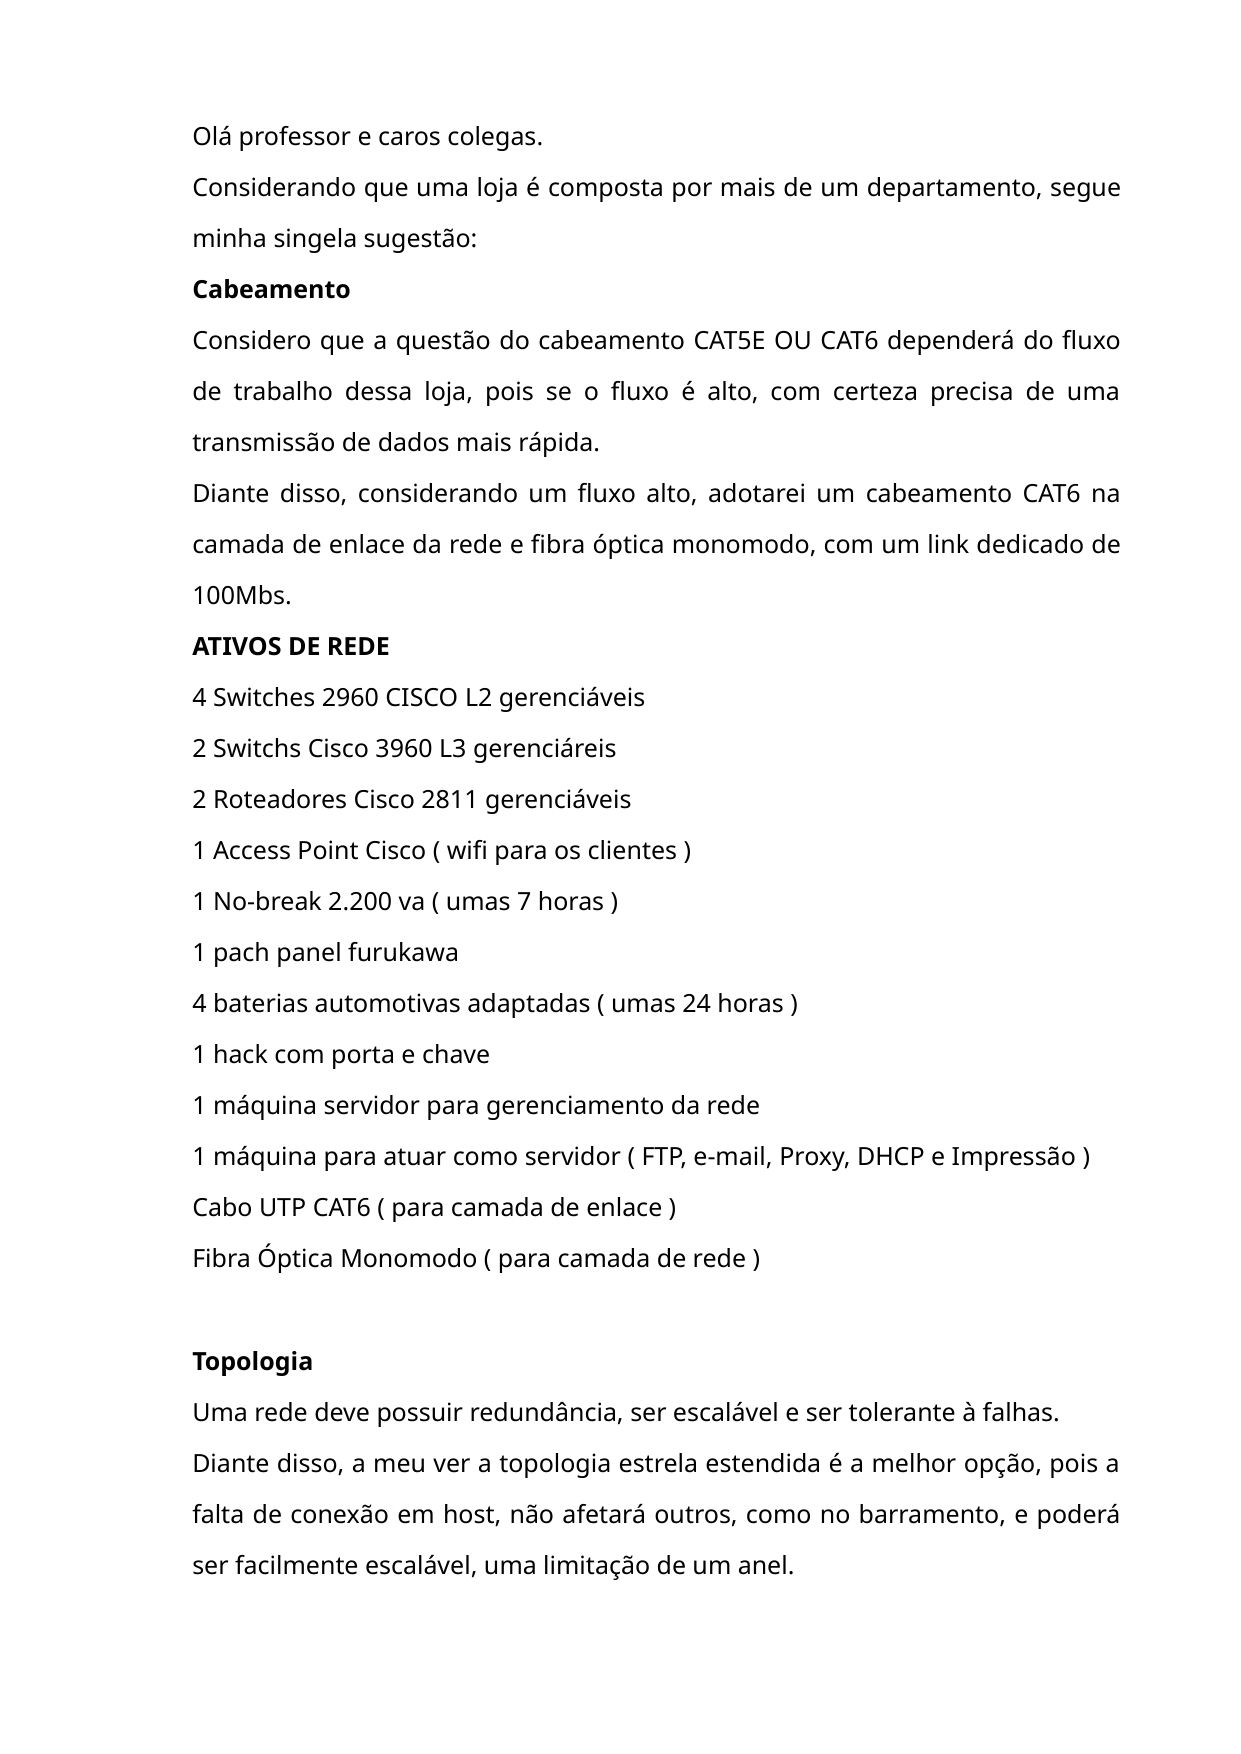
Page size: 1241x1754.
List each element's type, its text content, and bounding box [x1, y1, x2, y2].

text Considerando que uma loja é composta por mais de um departamento, segue minha singela sugestão: [192, 169, 1122, 254]
text Topologia [192, 1292, 1122, 1377]
text Cabo UTP CAT6 ( para camada de enlace ) [192, 1190, 1122, 1224]
text 1 máquina para atuar como servidor ( FTP, e-mail, Proxy, DHCP e Impressão ) [192, 1139, 1122, 1173]
text 4 Switches 2960 CISCO L2 gerenciáveis [192, 679, 1122, 714]
text 1 hack com porta e chave [192, 1037, 1122, 1071]
text Olá professor e caros colegas. [192, 118, 1122, 152]
text 2 Roteadores Cisco 2811 gerenciáveis [192, 782, 1122, 816]
text 1 No-break 2.200 va ( umas 7 horas ) [192, 884, 1122, 918]
text 1 máquina servidor para gerenciamento da rede [192, 1088, 1122, 1122]
text Diante disso, considerando um fluxo alto, adotarei um cabeamento CAT6 na camada de enlace da rede e fibra óptica monomodo, com um link dedicado de 100Mbs. [192, 475, 1122, 612]
text 1 Access Point Cisco ( wifi para os clientes ) [192, 833, 1122, 867]
text Uma rede deve possuir redundância, ser escalável e ser tolerante à falhas. [192, 1394, 1122, 1428]
text ATIVOS DE REDE [192, 628, 1122, 663]
text Considero que a questão do cabeamento CAT5E OU CAT6 dependerá do fluxo de trabalho dessa loja, pois se o fluxo é alto, com certeza precisa de uma transmissão de dados mais rápida. [192, 322, 1122, 458]
text 1 pach panel furukawa [192, 935, 1122, 969]
text 4 baterias automotivas adaptadas ( umas 24 horas ) [192, 986, 1122, 1020]
text 2 Switchs Cisco 3960 L3 gerenciáreis [192, 731, 1122, 765]
text Fibra Óptica Monomodo ( para camada de rede ) [192, 1241, 1122, 1275]
text Diante disso, a meu ver a topologia estrela estendida é a melhor opção, pois a falta de conexão em host, não afetará outros, como no barramento, e poderá ser facilmente escalável, uma limitação de um anel. [192, 1445, 1122, 1581]
text Cabeamento [192, 271, 1122, 305]
